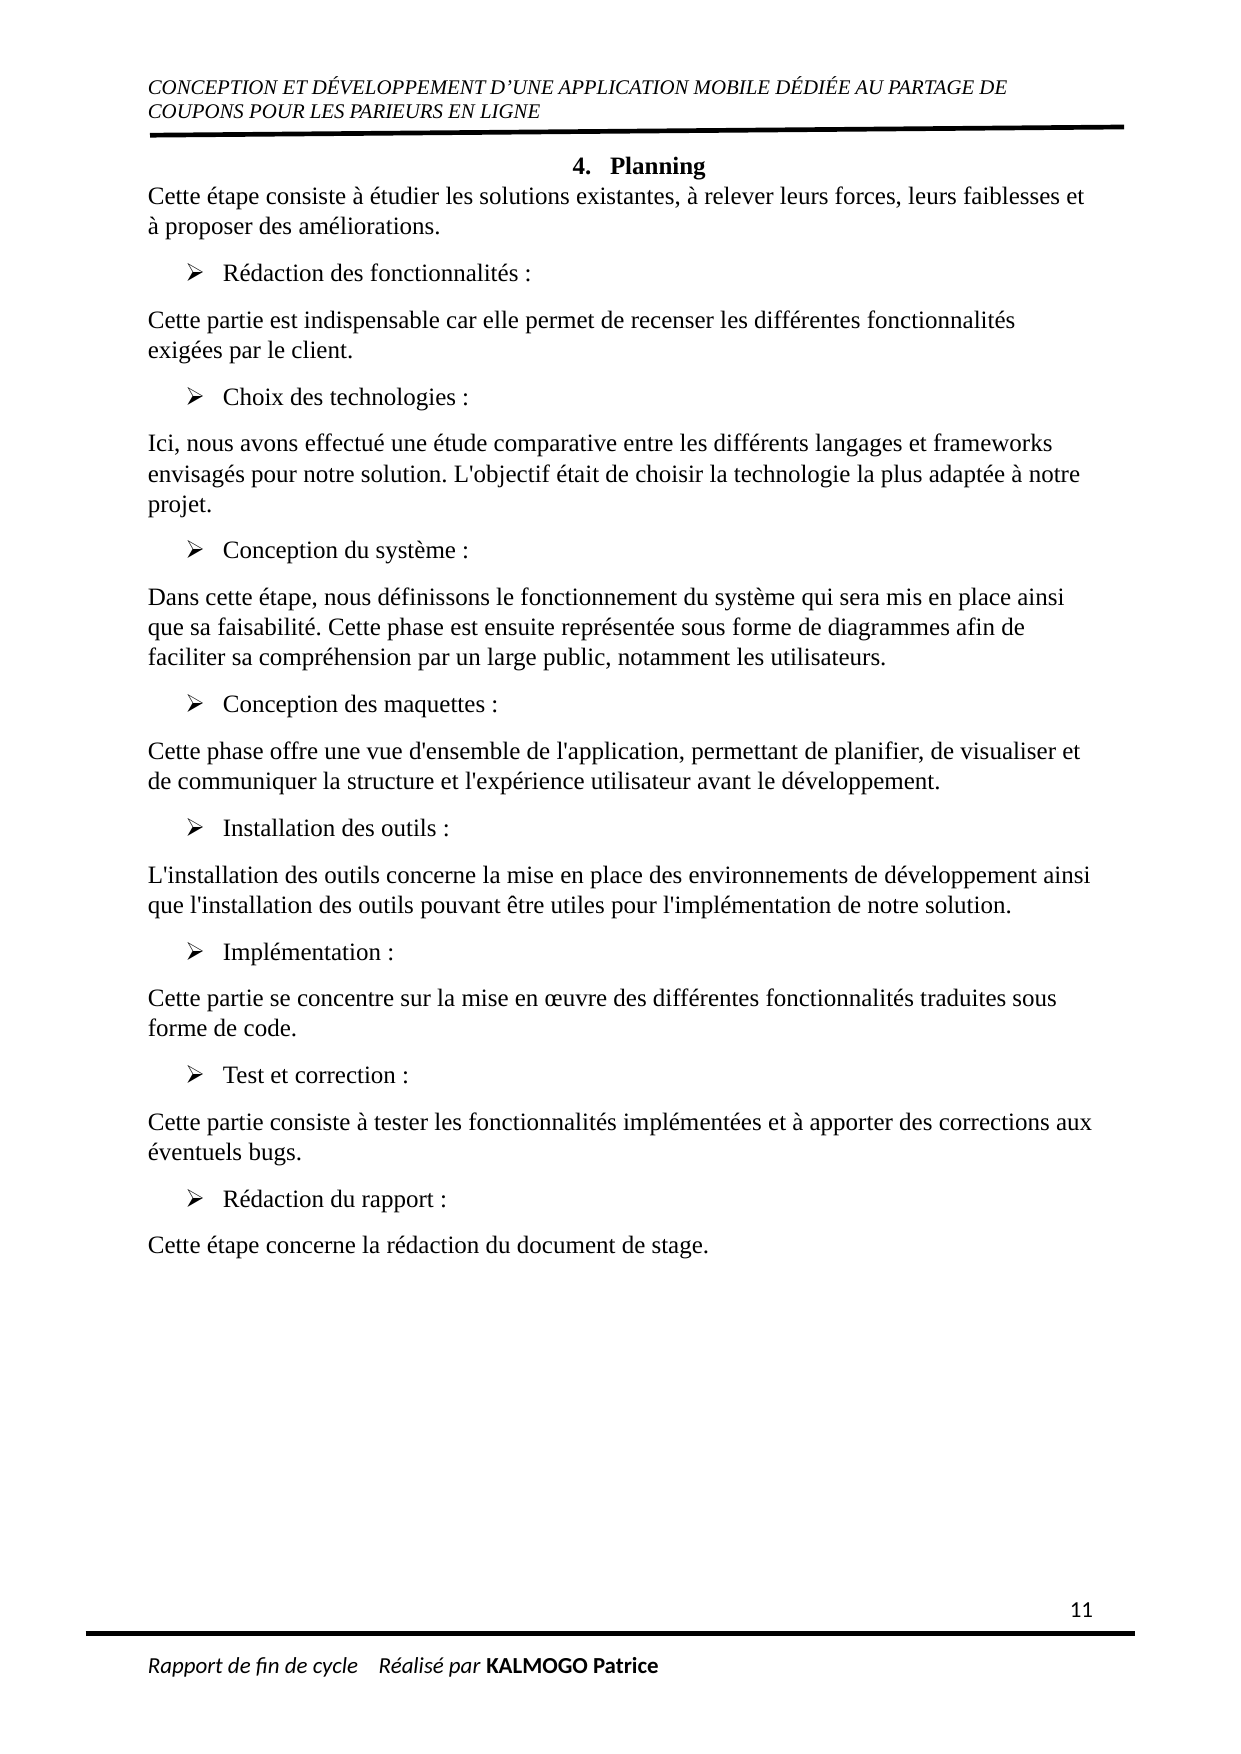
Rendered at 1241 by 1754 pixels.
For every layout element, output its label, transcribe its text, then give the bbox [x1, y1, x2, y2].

list Rédaction du rapport : [185, 1184, 1093, 1213]
list Implémentation : [185, 937, 1093, 965]
list Choix des technologies : [185, 382, 1093, 411]
text Cette partie consiste à tester les fonctionnalités implémentées et à apporter des corrections aux éventuels bugs. [148, 1107, 1093, 1166]
list Conception des maquettes : [185, 689, 1093, 718]
list Installation des outils : [185, 813, 1093, 842]
text Cette phase offre une vue d'ensemble de l'application, permettant de planifier, de visualiser et de communiquer la structure et l'expérience utilisateur avant le développement. [148, 736, 1093, 795]
text Cette partie se concentre sur la mise en œuvre des différentes fonctionnalités traduites sous forme de code. [148, 983, 1093, 1042]
list Rédaction des fonctionnalités : [185, 258, 1093, 287]
text Cette étape consiste à étudier les solutions existantes, à relever leurs forces, leurs faiblesses et à proposer des améliorations. [148, 181, 1093, 240]
text Dans cette étape, nous définissons le fonctionnement du système qui sera mis en place ainsi que sa faisabilité. Cette phase est ensuite représentée sous forme de diagrammes afin de faciliter sa compréhension par un large public, notamment les utilisateurs. [148, 582, 1093, 671]
text Cette étape concerne la rédaction du document de stage. [148, 1231, 1093, 1259]
text Ici, nous avons effectué une étude comparative entre les différents langages et frameworks envisagés pour notre solution. L'objectif était de choisir la technologie la plus adaptée à notre projet. [148, 428, 1093, 517]
text L'installation des outils concerne la mise en place des environnements de développement ainsi que l'installation des outils pouvant être utiles pour l'implémentation de notre solution. [148, 860, 1093, 918]
list Conception du système : [185, 536, 1093, 564]
list Test et correction : [185, 1060, 1093, 1089]
text Cette partie est indispensable car elle permet de recenser les différentes fonctionnalités exigées par le client. [148, 305, 1093, 364]
list Planning [185, 151, 1093, 180]
